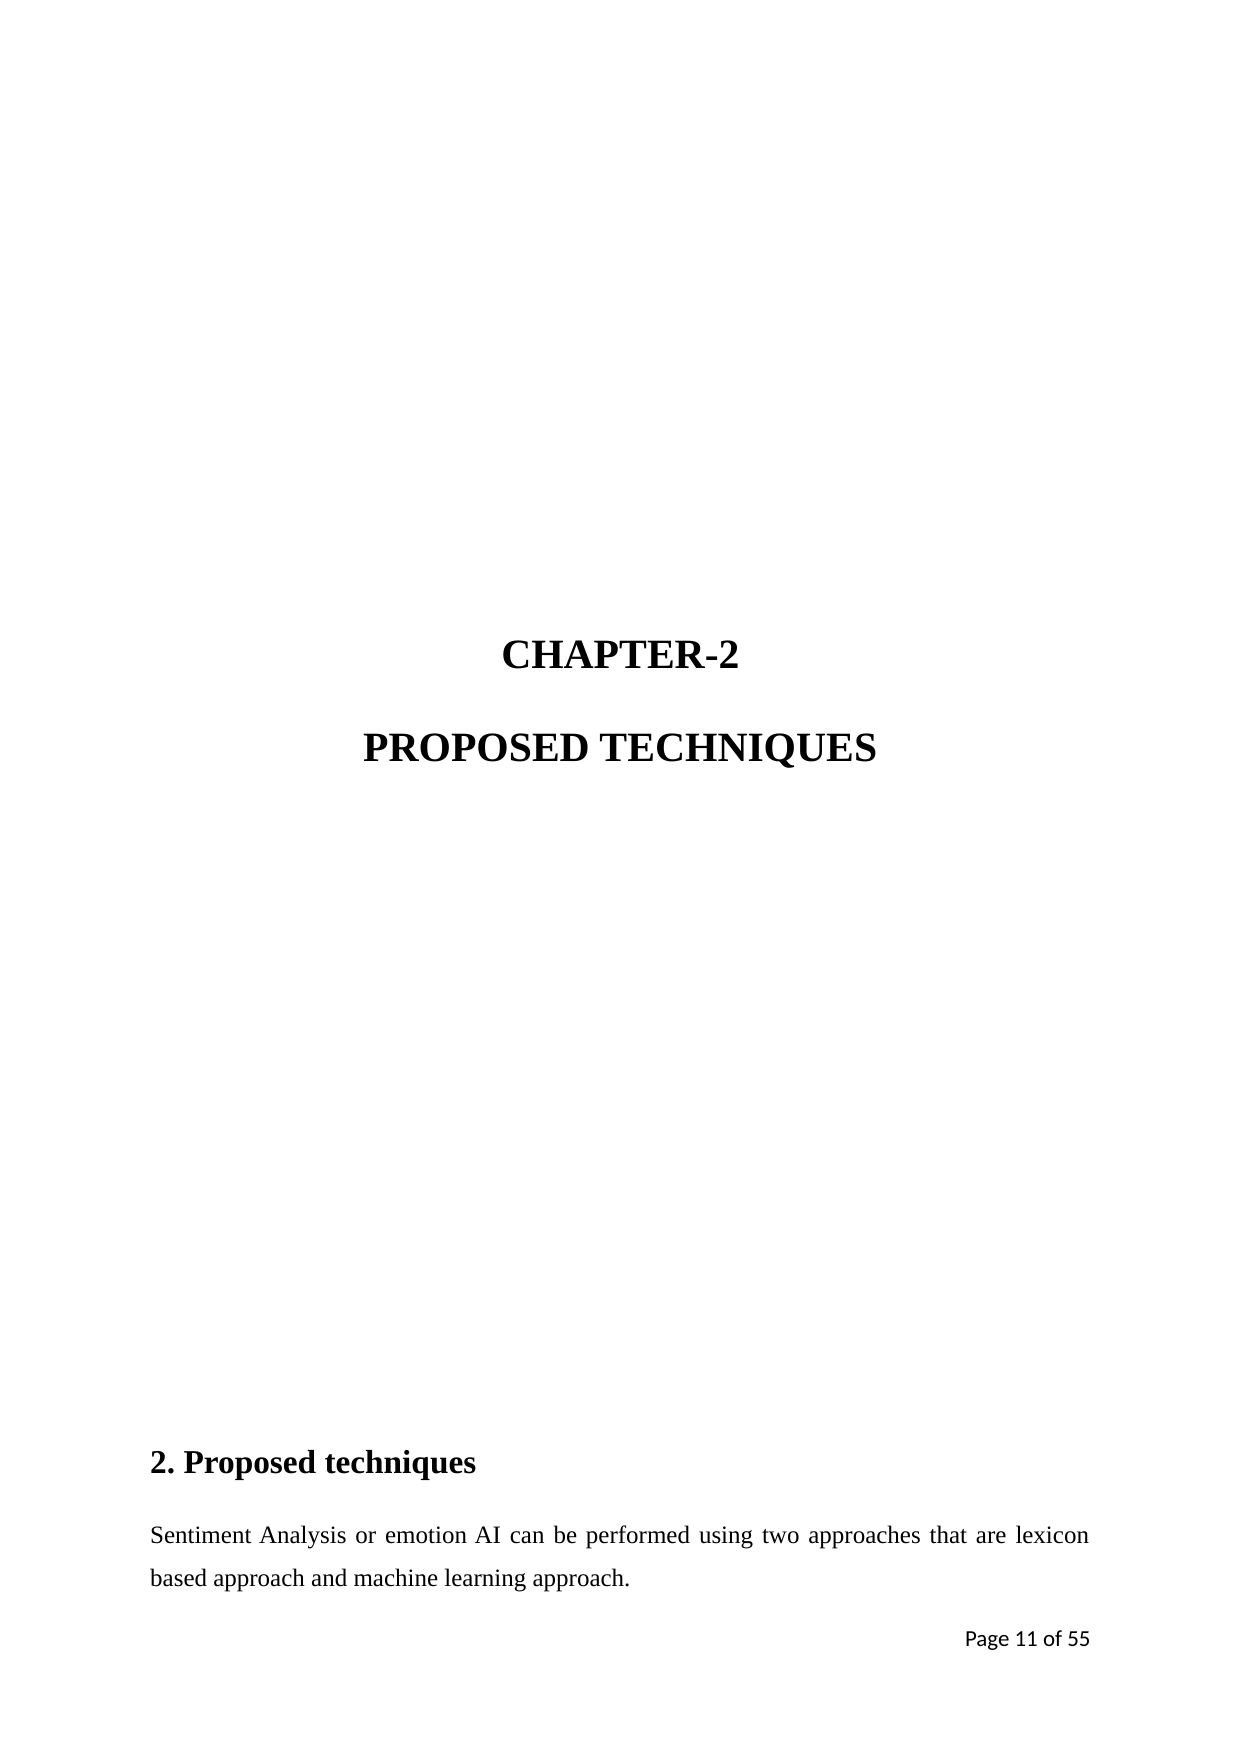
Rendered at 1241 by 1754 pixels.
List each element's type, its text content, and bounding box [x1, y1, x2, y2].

text CHAPTER-2 [150, 630, 1090, 678]
text Sentiment Analysis or emotion AI can be performed using two approaches that are lexicon based approach and machine learning approach. [150, 1520, 1090, 1592]
text PROPOSED TECHNIQUES [150, 723, 1090, 771]
text 2. Proposed techniques [150, 1442, 1090, 1480]
